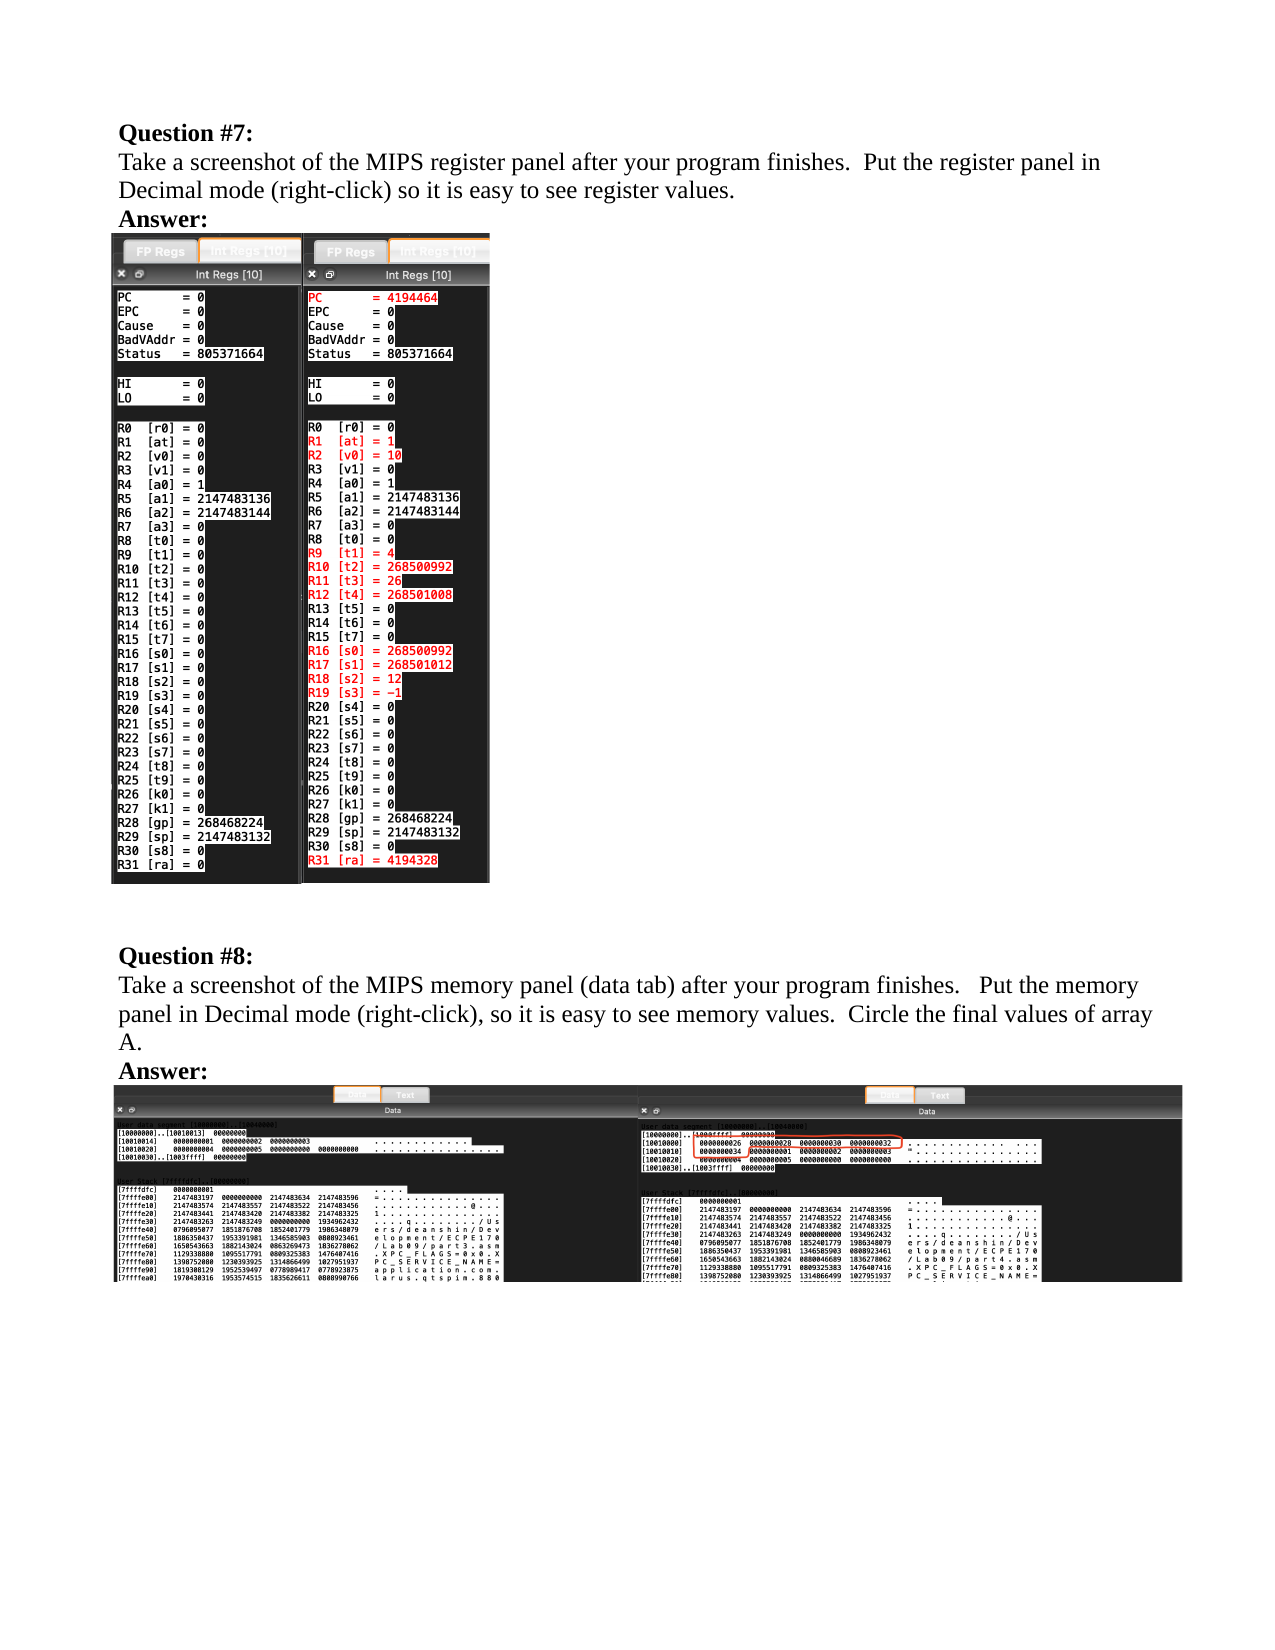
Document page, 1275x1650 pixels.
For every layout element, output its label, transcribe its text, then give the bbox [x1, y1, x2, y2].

text Take a screenshot of the MIPS memory panel (data tab) after your program finishes. Put the memory panel in Decimal mode (right-click), so it is easy to see memory values. Circle the final values of array A. [118, 970, 1157, 1056]
picture [111, 233, 490, 884]
text Answer: [118, 204, 1157, 233]
text Take a screenshot of the MIPS register panel after your program finishes. Put the register panel in Decimal mode (right-click) so it is easy to see register values. [118, 147, 1157, 204]
text Answer: [118, 1056, 1157, 1085]
text Question #7: [118, 118, 1157, 147]
text Question #8: [118, 941, 1157, 970]
picture [113, 1085, 1183, 1282]
